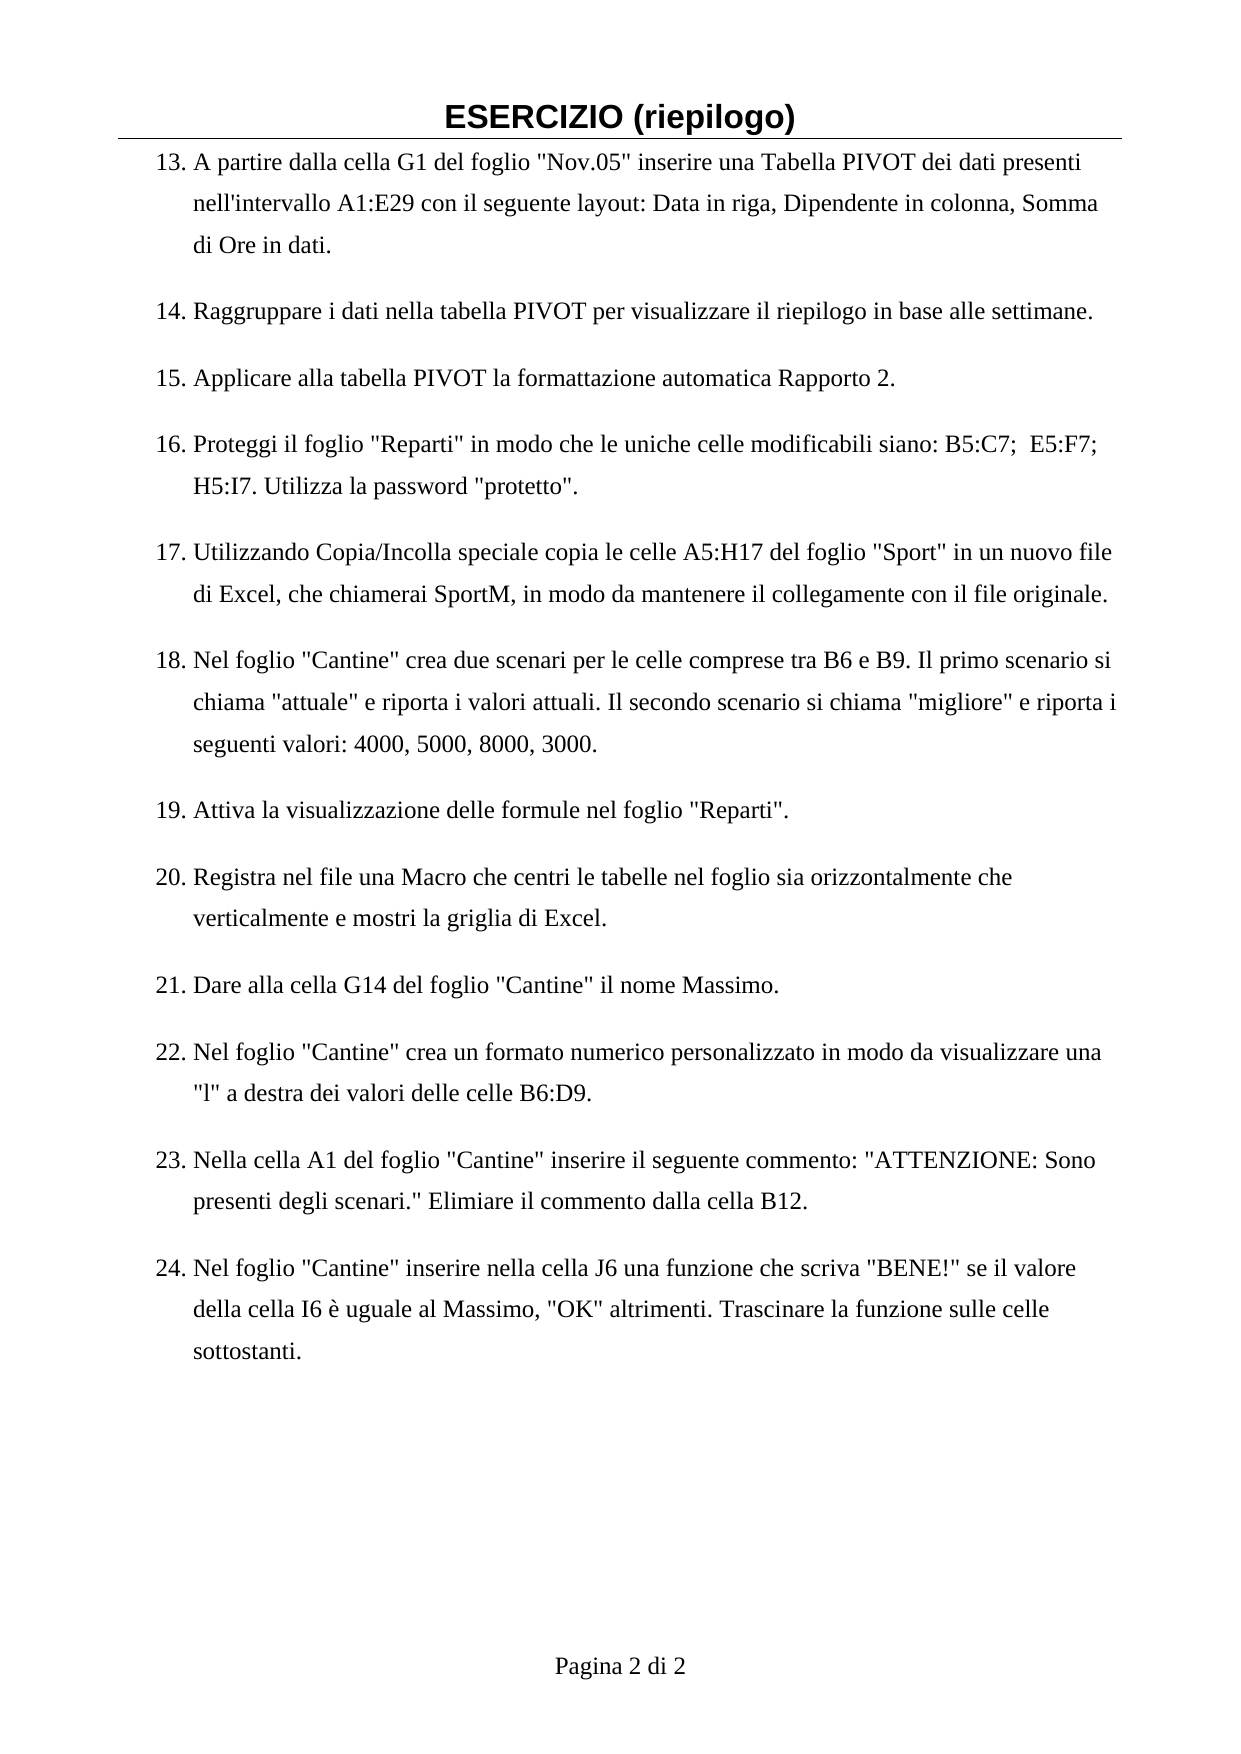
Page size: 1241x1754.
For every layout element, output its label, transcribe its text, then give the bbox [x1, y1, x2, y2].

list Proteggi il foglio "Reparti" in modo che le uniche celle modificabili siano: B5:C7; E5:F7; H5:I7. Utilizza la password "protetto". [155, 430, 1122, 500]
list Nel foglio "Cantine" crea un formato numerico personalizzato in modo da visualizzare una "l" a destra dei valori delle celle B6:D9. [155, 1038, 1122, 1107]
list Nel foglio "Cantine" crea due scenari per le celle comprese tra B6 e B9. Il primo scenario si chiama "attuale" e riporta i valori attuali. Il secondo scenario si chiama "migliore" e riporta i seguenti valori: 4000, 5000, 8000, 3000. [155, 647, 1122, 757]
list Utilizzando Copia/Incolla speciale copia le celle A5:H17 del foglio "Sport" in un nuovo file di Excel, che chiamerai SportM, in modo da mantenere il collegamente con il file originale. [155, 538, 1122, 608]
list Raggruppare i dati nella tabella PIVOT per visualizzare il riepilogo in base alle settimane. [155, 297, 1122, 325]
list A partire dalla cella G1 del foglio "Nov.05" inserire una Tabella PIVOT dei dati presenti nell'intervallo A1:E29 con il seguente layout: Data in riga, Dipendente in colonna, Somma di Ore in dati. [155, 148, 1122, 258]
list Nella cella A1 del foglio "Cantine" inserire il seguente commento: "ATTENZIONE: Sono presenti degli scenari." Elimiare il commento dalla cella B12. [155, 1146, 1122, 1215]
list Dare alla cella G14 del foglio "Cantine" il nome Massimo. [155, 971, 1122, 999]
list Attiva la visualizzazione delle formule nel foglio "Reparti". [155, 796, 1122, 824]
list Nel foglio "Cantine" inserire nella cella J6 una funzione che scriva "BENE!" se il valore della cella I6 è uguale al Massimo, "OK" altrimenti. Trascinare la funzione sulle celle sottostanti. [155, 1254, 1122, 1365]
list Registra nel file una Macro che centri le tabelle nel foglio sia orizzontalmente che verticalmente e mostri la griglia di Excel. [155, 863, 1122, 932]
list Applicare alla tabella PIVOT la formattazione automatica Rapporto 2. [155, 364, 1122, 392]
